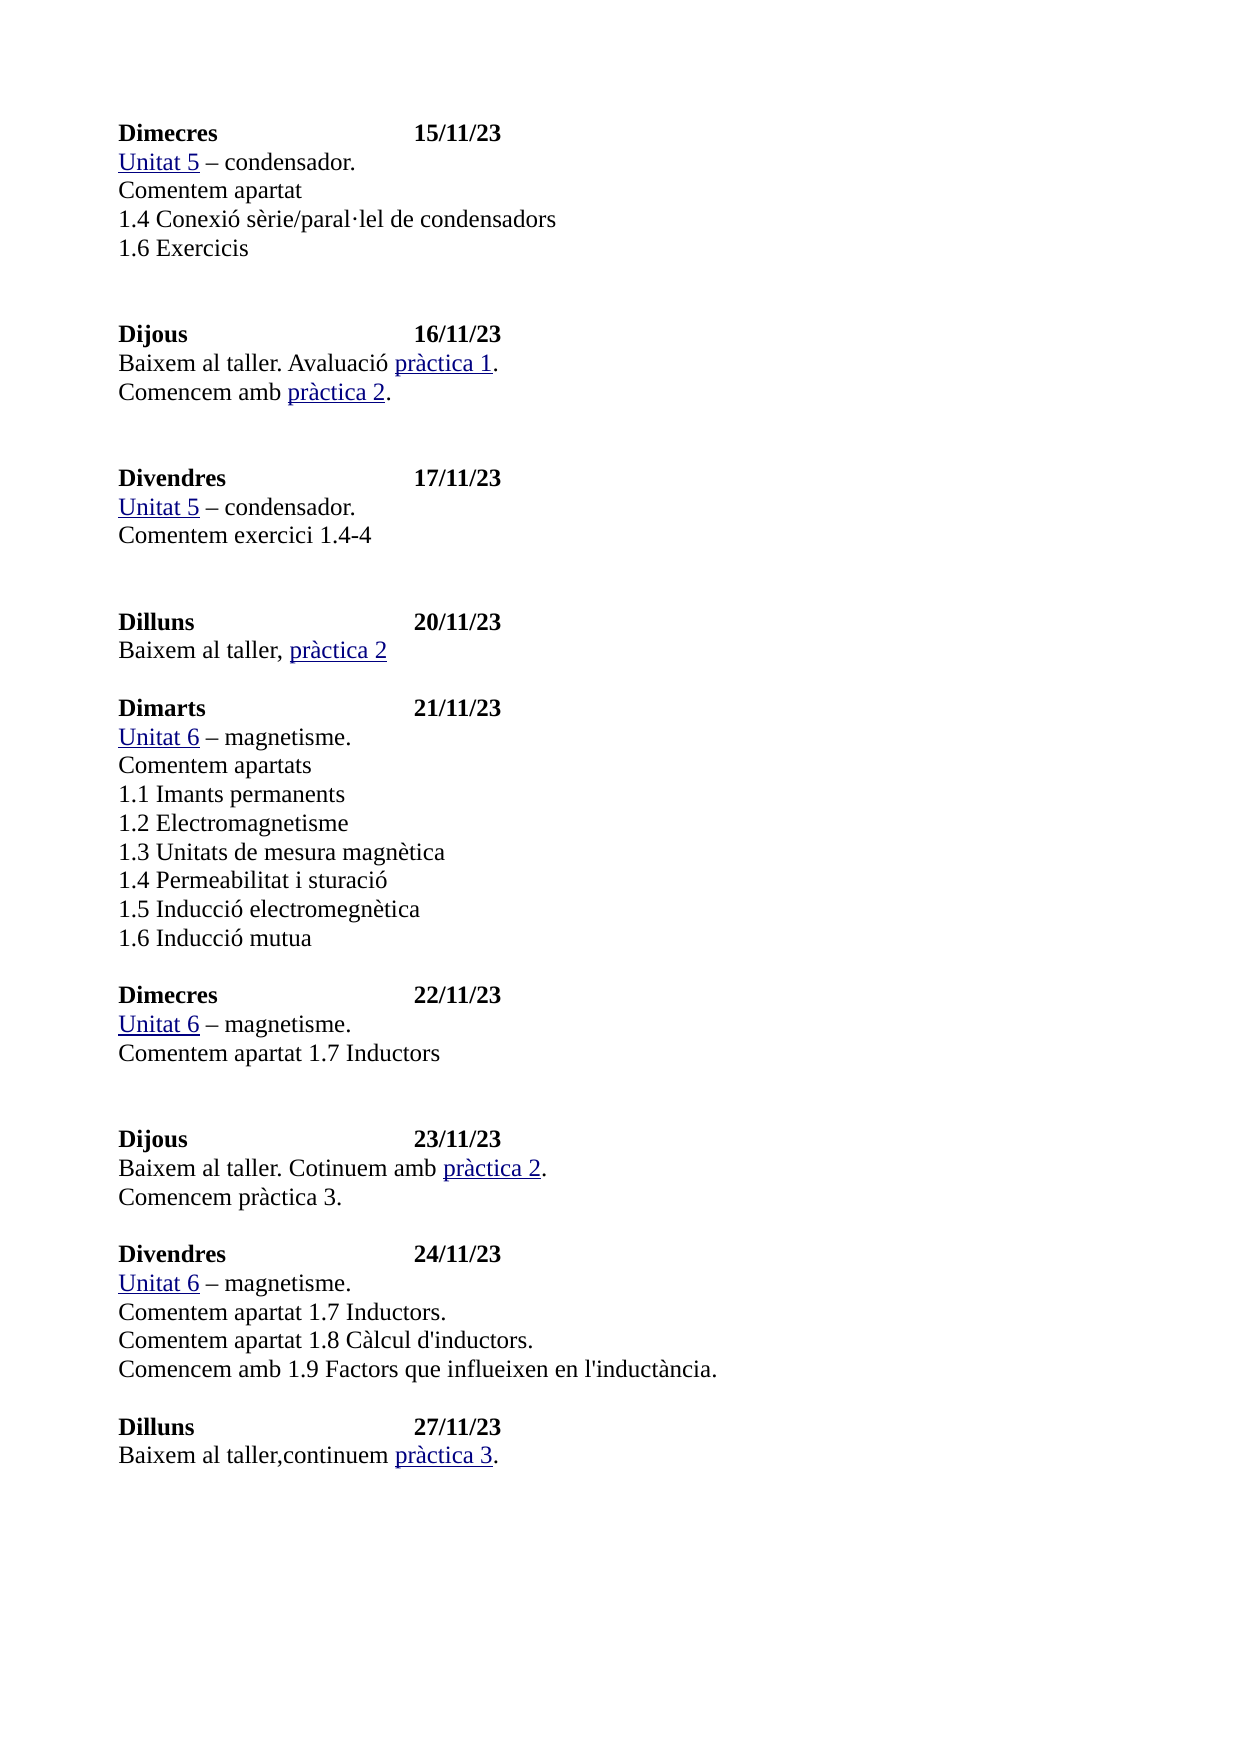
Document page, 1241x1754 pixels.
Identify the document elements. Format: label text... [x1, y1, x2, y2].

text Comentem exercici 1.4-4 [118, 521, 1122, 549]
text Comencem pràctica 3. [118, 1182, 1122, 1211]
text Comentem apartats [118, 751, 1122, 779]
text Comentem apartat 1.7 Inductors. [118, 1297, 1122, 1326]
text Unitat 5 – condensador. [118, 147, 1122, 176]
text Unitat 6 – magnetisme. [118, 1009, 1122, 1038]
text Dilluns 27/11/23 [118, 1412, 1122, 1441]
text Comentem apartat 1.7 Inductors [118, 1038, 1122, 1067]
text Dimarts 21/11/23 [118, 693, 1122, 722]
text Comencem amb pràctica 2. [118, 377, 1122, 406]
text Comentem apartat [118, 176, 1122, 204]
text Dijous 23/11/23 [118, 1124, 1122, 1153]
text 1.2 Electromagnetisme [118, 808, 1122, 837]
text Baixem al taller. Cotinuem amb pràctica 2. [118, 1153, 1122, 1182]
text Dilluns 20/11/23 [118, 607, 1122, 636]
text 1.6 Inducció mutua [118, 923, 1122, 952]
text 1.1 Imants permanents [118, 779, 1122, 808]
text Dijous 16/11/23 [118, 319, 1122, 348]
text Baixem al taller, pràctica 2 [118, 636, 1122, 664]
text Divendres 17/11/23 [118, 463, 1122, 492]
text Dimecres 15/11/23 [118, 118, 1122, 147]
text 1.5 Inducció electromegnètica [118, 894, 1122, 923]
text 1.4 Permeabilitat i sturació [118, 866, 1122, 894]
text Dimecres 22/11/23 [118, 981, 1122, 1009]
text 1.6 Exercicis [118, 233, 1122, 262]
text Baixem al taller. Avaluació pràctica 1. [118, 348, 1122, 377]
text Divendres 24/11/23 [118, 1239, 1122, 1268]
text Baixem al taller,continuem pràctica 3. [118, 1441, 1122, 1469]
text Comencem amb 1.9 Factors que influeixen en l'inductància. [118, 1354, 1122, 1383]
text 1.4 Conexió sèrie/paral·lel de condensadors [118, 204, 1122, 233]
text Unitat 6 – magnetisme. [118, 722, 1122, 751]
text Unitat 5 – condensador. [118, 492, 1122, 521]
text Unitat 6 – magnetisme. [118, 1268, 1122, 1297]
text Comentem apartat 1.8 Càlcul d'inductors. [118, 1326, 1122, 1354]
text 1.3 Unitats de mesura magnètica [118, 837, 1122, 866]
